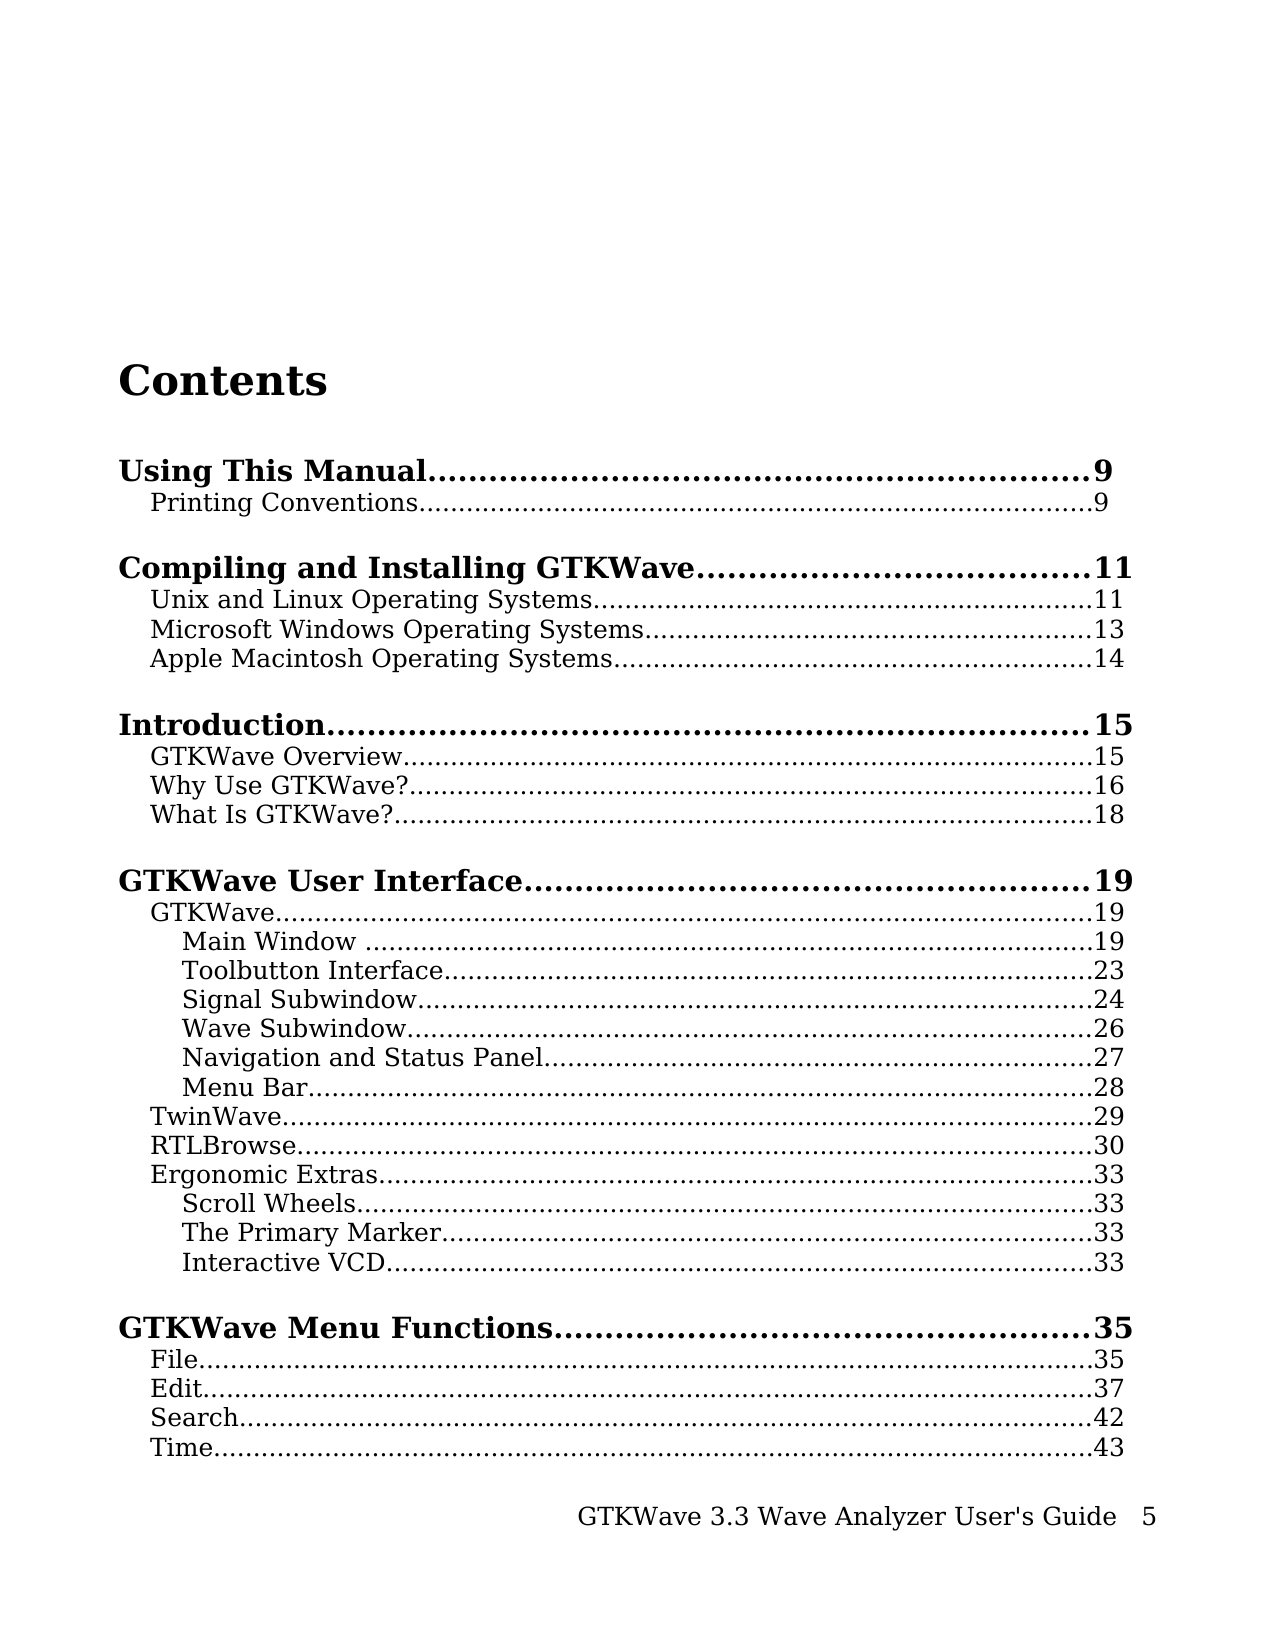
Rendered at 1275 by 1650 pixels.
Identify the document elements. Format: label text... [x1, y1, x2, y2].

text Using This Manual 9 [118, 454, 1157, 488]
text RTLBrowse 30 [118, 1131, 1157, 1160]
text Compiling and Installing GTKWave 11 [118, 551, 1157, 586]
text Wave Subwindow 26 [118, 1014, 1157, 1044]
text Edit 37 [118, 1374, 1157, 1403]
text Toolbutton Interface 23 [118, 956, 1157, 985]
text Ergonomic Extras 33 [118, 1160, 1157, 1189]
text GTKWave Overview 15 [118, 742, 1157, 771]
text Scroll Wheels 33 [118, 1189, 1157, 1219]
text Interactive VCD 33 [118, 1248, 1157, 1277]
text File 35 [118, 1345, 1157, 1374]
text Microsoft Windows Operating Systems 13 [118, 615, 1157, 644]
text GTKWave 19 [118, 898, 1157, 927]
text Printing Conventions 9 [118, 488, 1157, 517]
subtitle Contents [118, 356, 1157, 405]
text GTKWave Menu Functions 35 [118, 1311, 1157, 1345]
text Time 43 [118, 1433, 1157, 1462]
text Apple Macintosh Operating Systems 14 [118, 644, 1157, 673]
text Main Window 19 [118, 927, 1157, 956]
text Introduction 15 [118, 707, 1157, 742]
text Search 42 [118, 1403, 1157, 1433]
text TwinWave 29 [118, 1102, 1157, 1131]
text Why Use GTKWave? 16 [118, 771, 1157, 800]
text Signal Subwindow 24 [118, 985, 1157, 1014]
text What Is GTKWave? 18 [118, 800, 1157, 829]
text Unix and Linux Operating Systems 11 [118, 586, 1157, 615]
text Menu Bar 28 [118, 1073, 1157, 1102]
text Navigation and Status Panel 27 [118, 1044, 1157, 1073]
text GTKWave User Interface 19 [118, 863, 1157, 898]
text The Primary Marker 33 [118, 1219, 1157, 1248]
